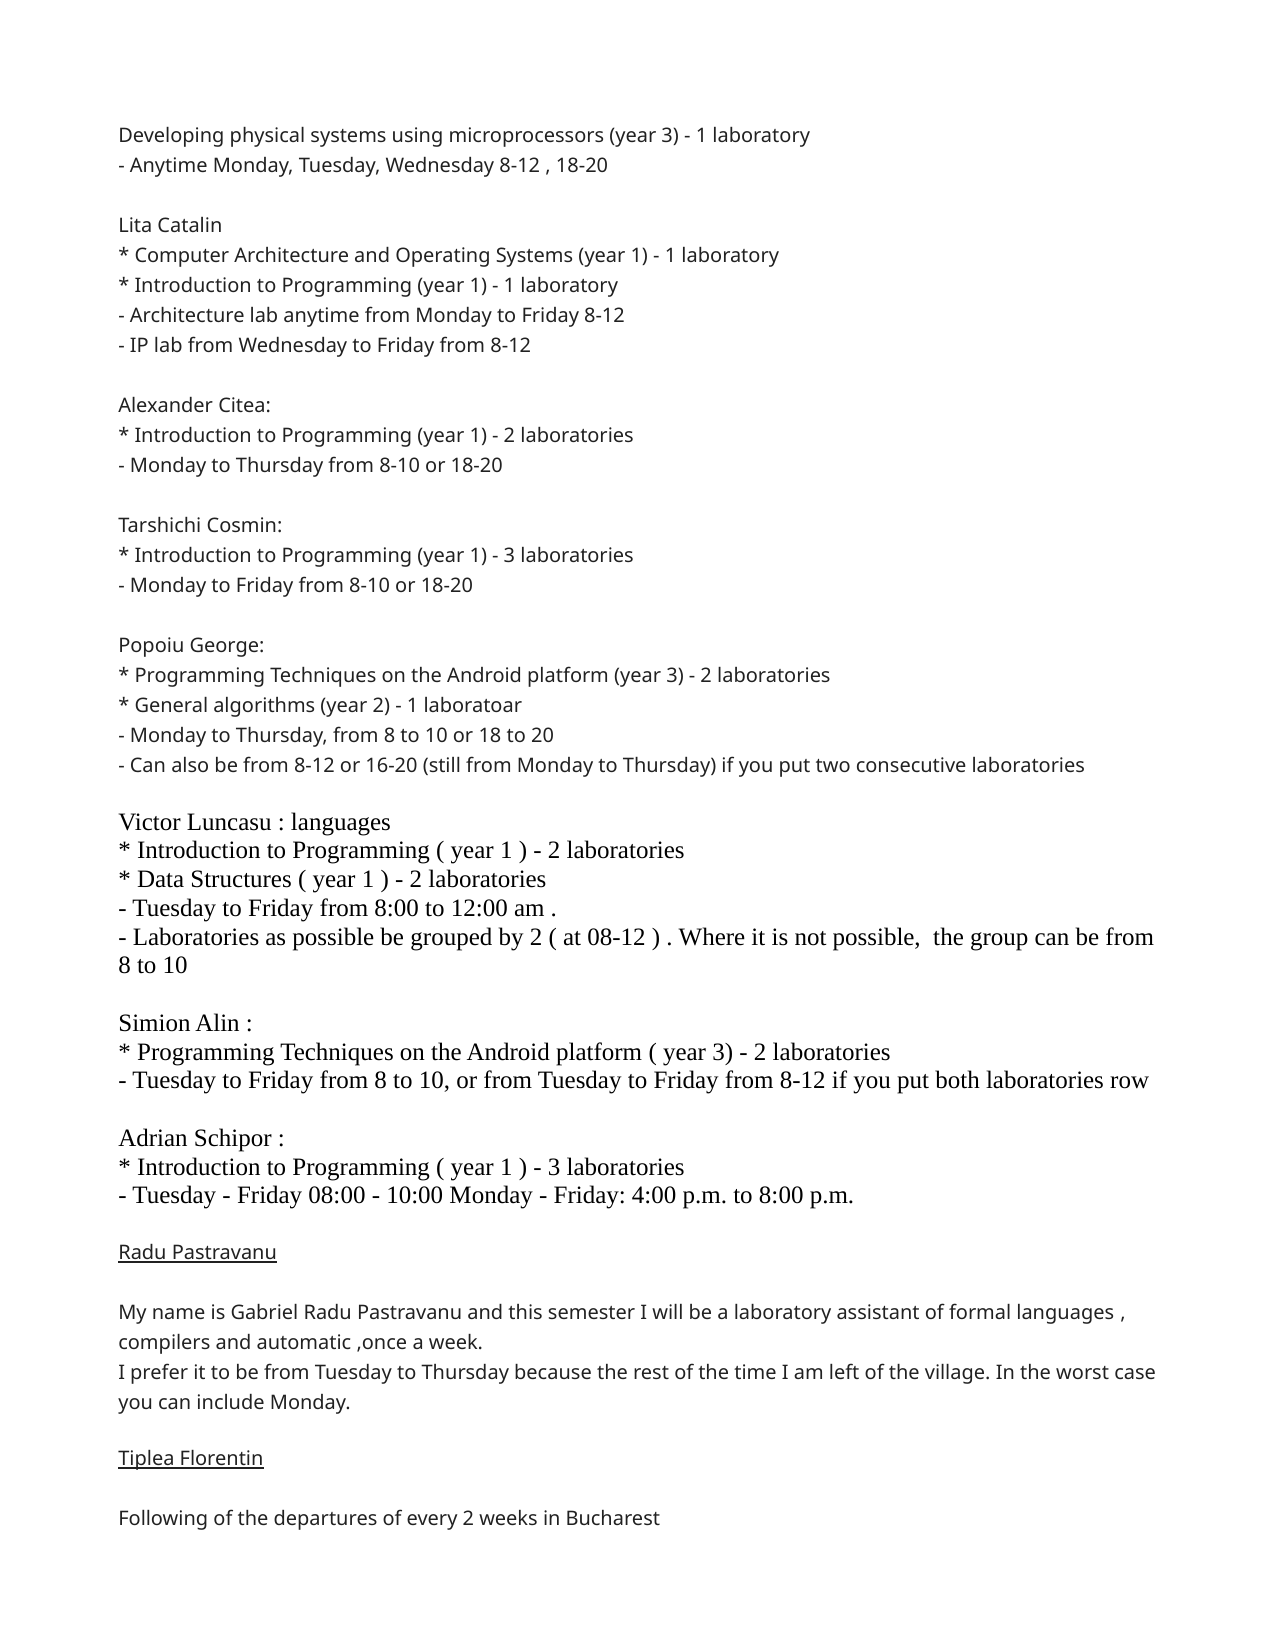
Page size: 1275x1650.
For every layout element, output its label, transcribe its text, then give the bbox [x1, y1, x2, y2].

text - Monday to Thursday from 8-10 or 18-20 [118, 448, 1157, 478]
text - Tuesday to Friday from 8:00 to 12:00 am . [118, 893, 1157, 922]
text I prefer it to be from Tuesday to Thursday because the rest of the time I am left of the village. In the worst case you can include Monday. [118, 1355, 1157, 1415]
text My name is Gabriel Radu Pastravanu and this semester I will be a laboratory assistant of formal languages ​​, compilers and automatic ,once a week. [118, 1295, 1157, 1355]
text * Introduction to Programming (year 1) - 3 laboratories [118, 538, 1157, 568]
text * Programming Techniques on the Android platform (year 3) - 2 laboratories [118, 658, 1157, 688]
text Alexander Citea: [118, 388, 1157, 418]
text Developing physical systems using microprocessors (year 3) - 1 laboratory [118, 118, 1157, 148]
text - Can also be from 8-12 or 16-20 (still from Monday to Thursday) if you put two consecutive laboratories [118, 748, 1157, 778]
text - Monday to Thursday, from 8 to 10 or 18 to 20 [118, 718, 1157, 748]
text * Introduction to Programming (year 1) - 2 laboratories [118, 418, 1157, 448]
text * General algorithms (year 2) - 1 laboratoar [118, 688, 1157, 718]
text * Data Structures ( year 1 ) - 2 laboratories [118, 864, 1157, 893]
text - Architecture lab anytime from Monday to Friday 8-12 [118, 298, 1157, 328]
text - Tuesday to Friday from 8 to 10, or from Tuesday to Friday from 8-12 if you put both laboratories row [118, 1066, 1157, 1094]
text - Tuesday - Friday 08:00 - 10:00 Monday - Friday: 4:00 p.m. to 8:00 p.m. [118, 1181, 1157, 1209]
text - Laboratories as possible be grouped by 2 ( at 08-12 ) . Where it is not possible, the group can be from 8 to 10 [118, 922, 1157, 979]
text Tarshichi Cosmin: [118, 508, 1157, 538]
text Popoiu George: [118, 628, 1157, 658]
text * Computer Architecture and Operating Systems (year 1) - 1 laboratory [118, 238, 1157, 268]
text Tiplea Florentin [118, 1444, 1157, 1471]
text * Programming Techniques on the Android platform ( year 3) - 2 laboratories [118, 1037, 1157, 1066]
text Following of the departures of every 2 weeks in Bucharest [118, 1501, 1157, 1531]
text - Monday to Friday from 8-10 or 18-20 [118, 568, 1157, 598]
text Simion Alin : [118, 1008, 1157, 1037]
text Adrian Schipor : [118, 1123, 1157, 1152]
text Lita Catalin [118, 208, 1157, 238]
text * Introduction to Programming ( year 1 ) - 2 laboratories [118, 836, 1157, 864]
text Radu Pastravanu [118, 1238, 1157, 1265]
text Victor Luncasu : languages [118, 807, 1157, 836]
text * Introduction to Programming (year 1) - 1 laboratory [118, 268, 1157, 298]
text - IP lab from Wednesday to Friday from 8-12 [118, 328, 1157, 358]
text * Introduction to Programming ( year 1 ) - 3 laboratories [118, 1152, 1157, 1181]
text - Anytime Monday, Tuesday, Wednesday 8-12 , 18-20 [118, 148, 1157, 178]
